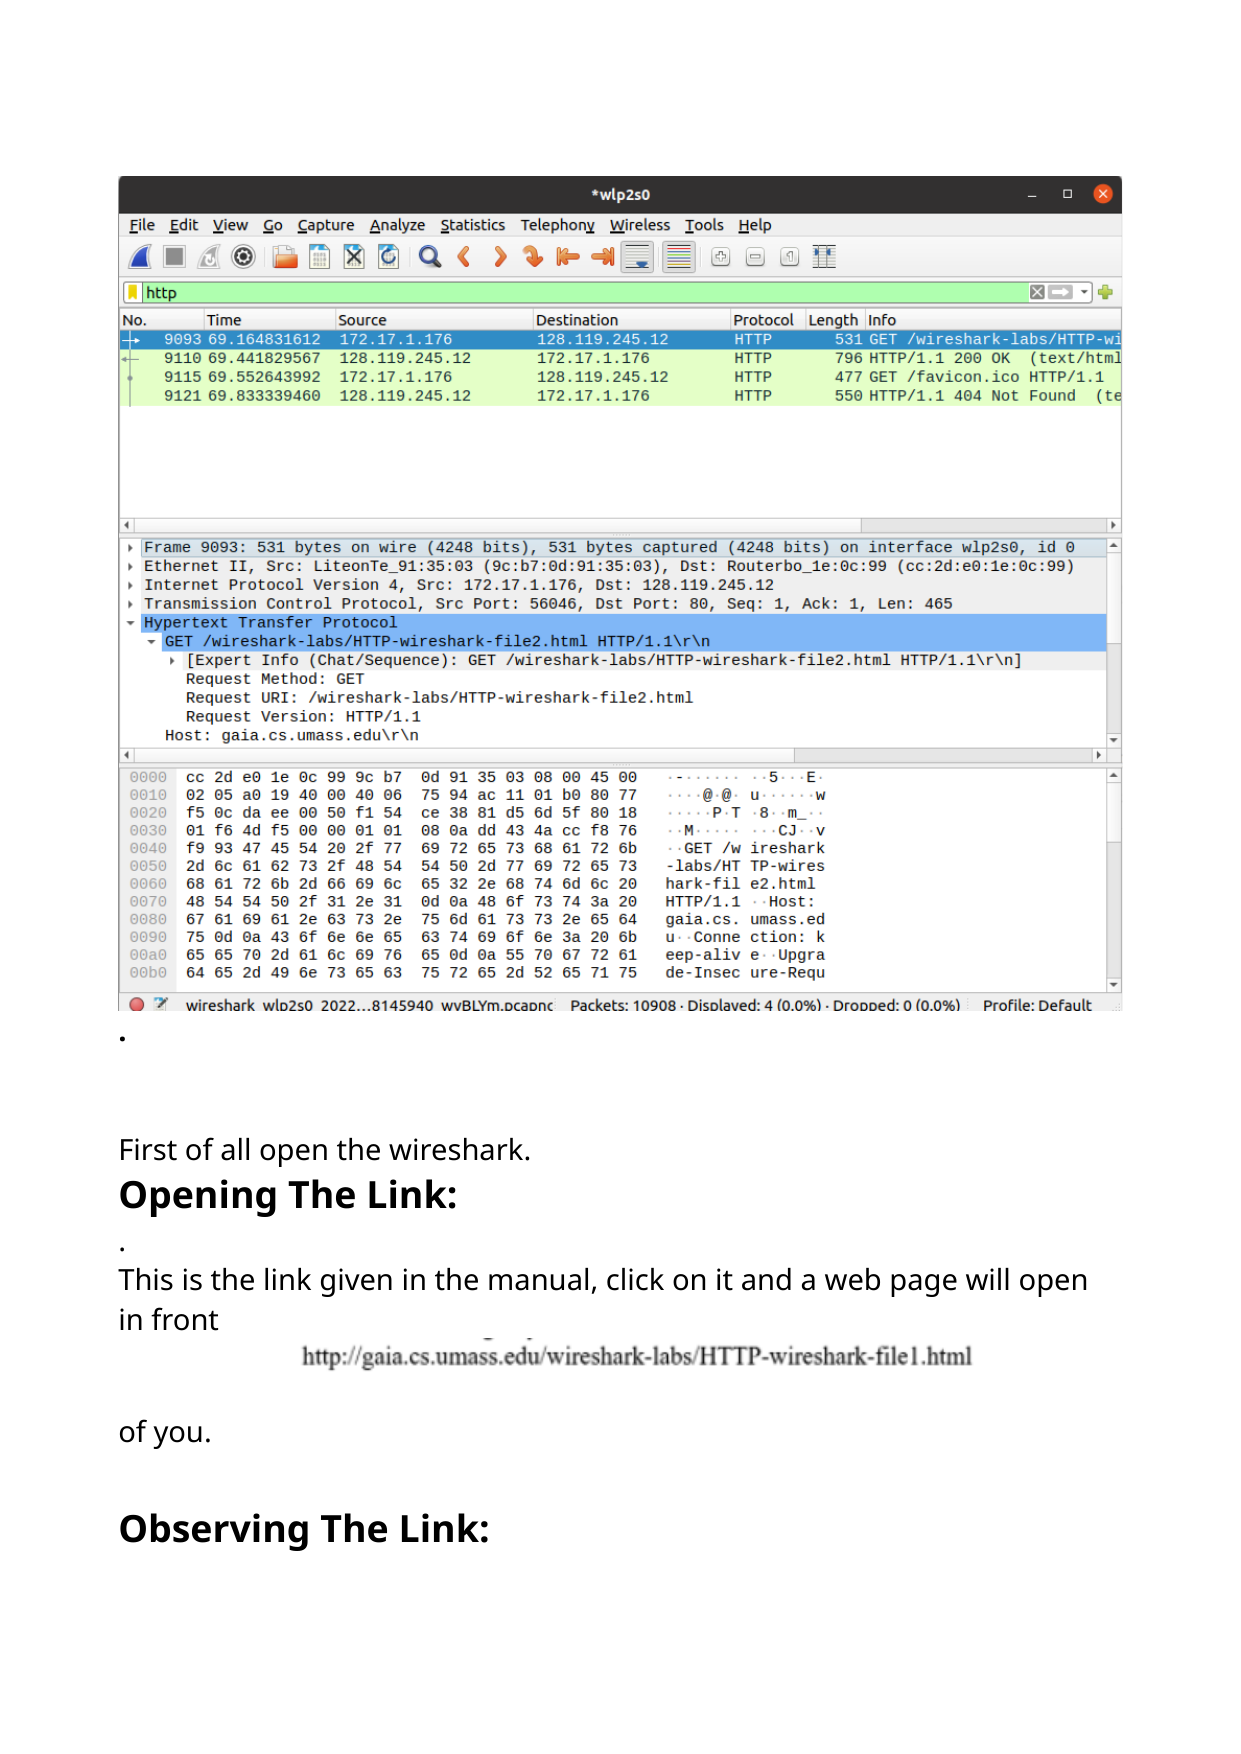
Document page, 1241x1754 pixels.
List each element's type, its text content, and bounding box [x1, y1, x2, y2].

text This is the link given in the manual, click on it and a web page will open in front [118, 1259, 1122, 1339]
text of you. [118, 1411, 1122, 1451]
picture [118, 176, 1123, 1011]
text Opening The Link: [118, 1169, 1122, 1220]
text Observing The Link: [118, 1502, 1122, 1553]
text . [118, 1220, 1122, 1259]
picture [224, 1338, 1016, 1372]
text . [118, 1011, 1122, 1050]
text First of all open the wireshark. [118, 1129, 1122, 1169]
